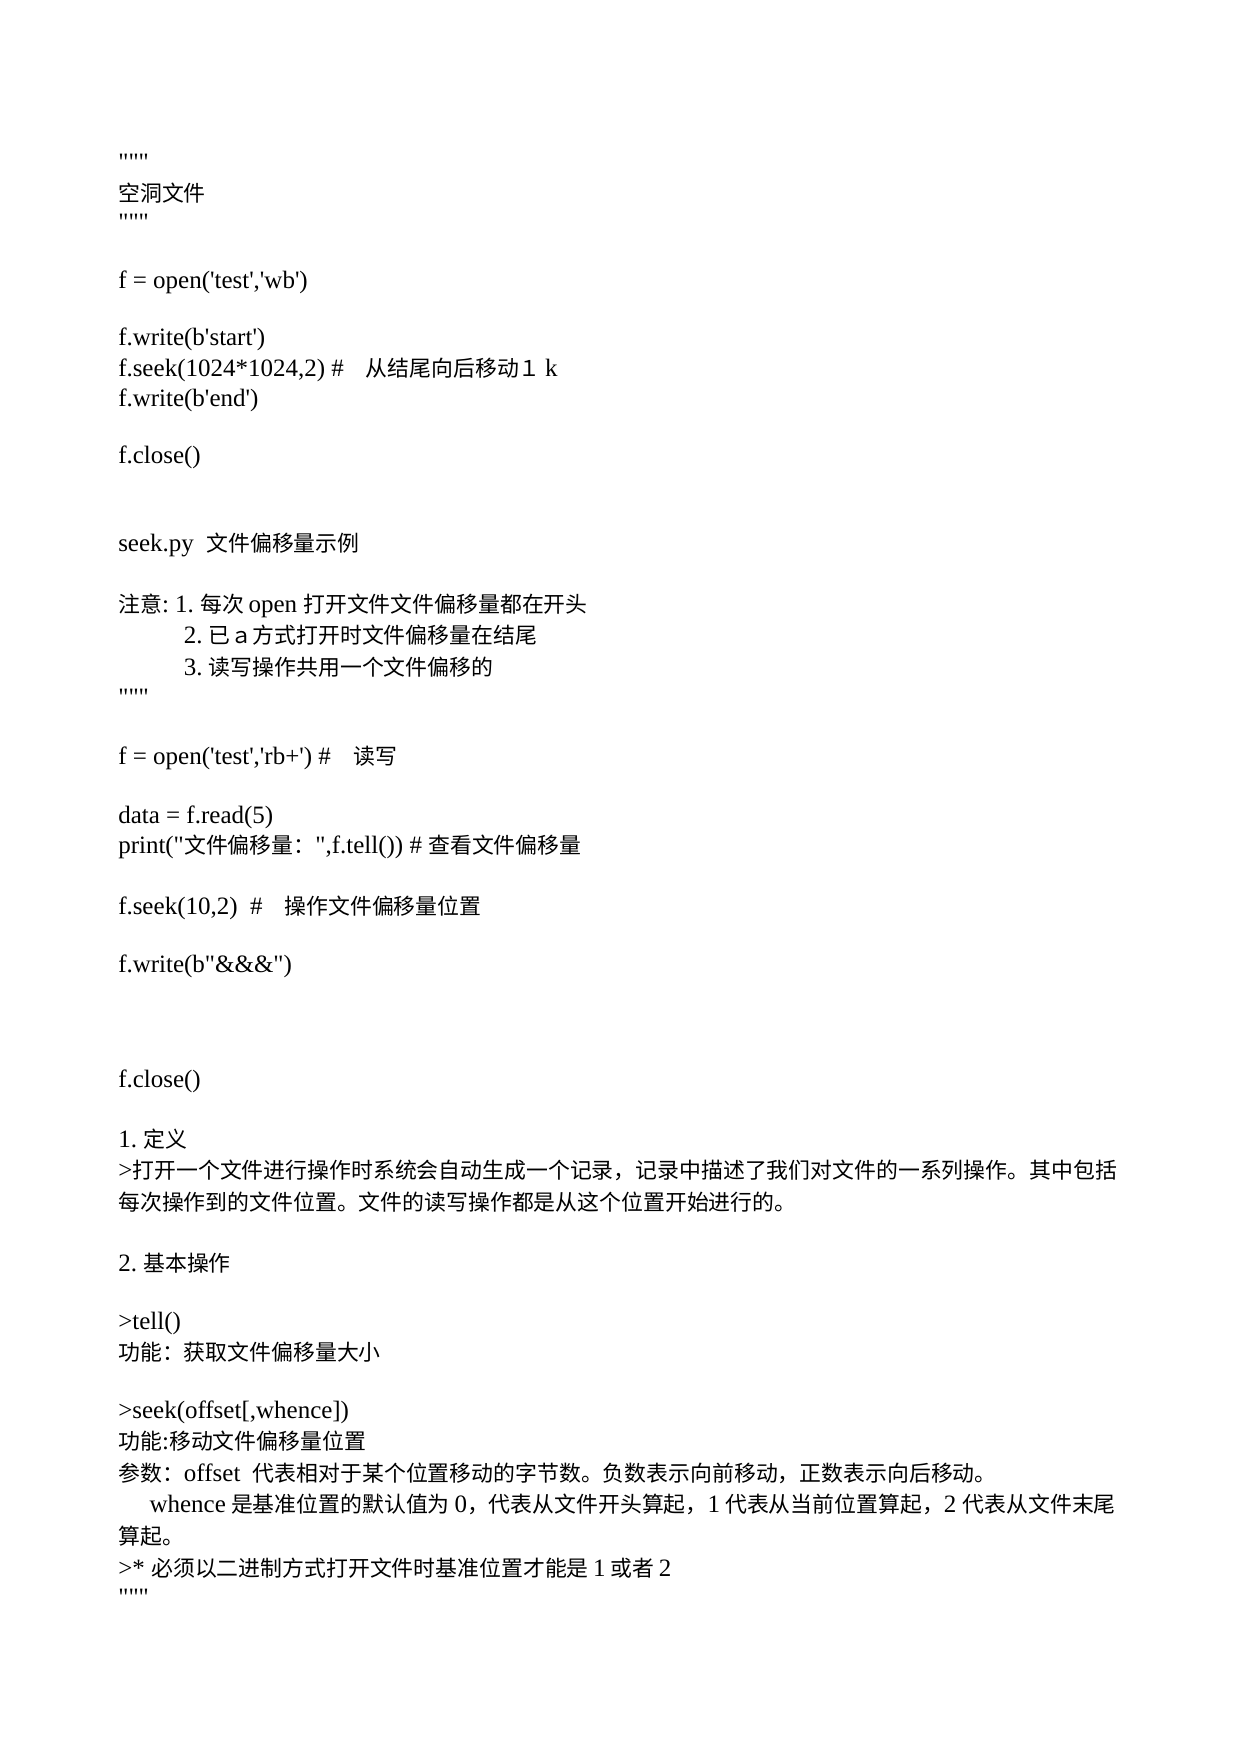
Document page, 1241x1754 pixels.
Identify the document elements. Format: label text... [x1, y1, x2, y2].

text """ [118, 147, 1122, 176]
text 2. 基本操作 [118, 1246, 1122, 1277]
text f = open('test','rb+') # 读写 [118, 739, 1122, 771]
text 参数：offset 代表相对于某个位置移动的字节数。负数表示向前移动，正数表示向后移动。 [118, 1456, 1122, 1487]
text print("文件偏移量：",f.tell()) # 查看文件偏移量 [118, 828, 1122, 860]
text 功能:移动文件偏移量位置 [118, 1424, 1122, 1456]
text f.seek(10,2) # 操作文件偏移量位置 [118, 889, 1122, 921]
text 2. 已ａ方式打开时文件偏移量在结尾 [118, 618, 1122, 650]
text >* 必须以二进制方式打开文件时基准位置才能是1或者2 [118, 1551, 1122, 1582]
text f.close() [118, 440, 1122, 469]
text """ [118, 682, 1122, 711]
text 3. 读写操作共用一个文件偏移的 [118, 650, 1122, 682]
text f = open('test','wb') [118, 265, 1122, 293]
text f.seek(1024*1024,2) # 从结尾向后移动１k [118, 351, 1122, 383]
text 注意: 1. 每次open 打开文件文件偏移量都在开头 [118, 587, 1122, 618]
text f.write(b'start') [118, 322, 1122, 351]
text 功能：获取文件偏移量大小 [118, 1335, 1122, 1366]
text >tell() [118, 1306, 1122, 1335]
text data = f.read(5) [118, 800, 1122, 828]
text 空洞文件 [118, 176, 1122, 207]
text f.close() [118, 1064, 1122, 1093]
text seek.py 文件偏移量示例 [118, 526, 1122, 558]
text >打开一个文件进行操作时系统会自动生成一个记录，记录中描述了我们对文件的一系列操作。其中包括每次操作到的文件位置。文件的读写操作都是从这个位置开始进行的。 [118, 1153, 1122, 1217]
text whence是基准位置的默认值为 0，代表从文件开头算起，1代表从当前位置算起，2 代表从文件末尾算起。 [118, 1487, 1122, 1551]
text f.write(b'end') [118, 383, 1122, 411]
text """ [118, 207, 1122, 236]
text f.write(b"&&&") [118, 949, 1122, 978]
text """ [118, 1582, 1122, 1611]
text 1. 定义 [118, 1122, 1122, 1153]
text >seek(offset[,whence]) [118, 1395, 1122, 1424]
